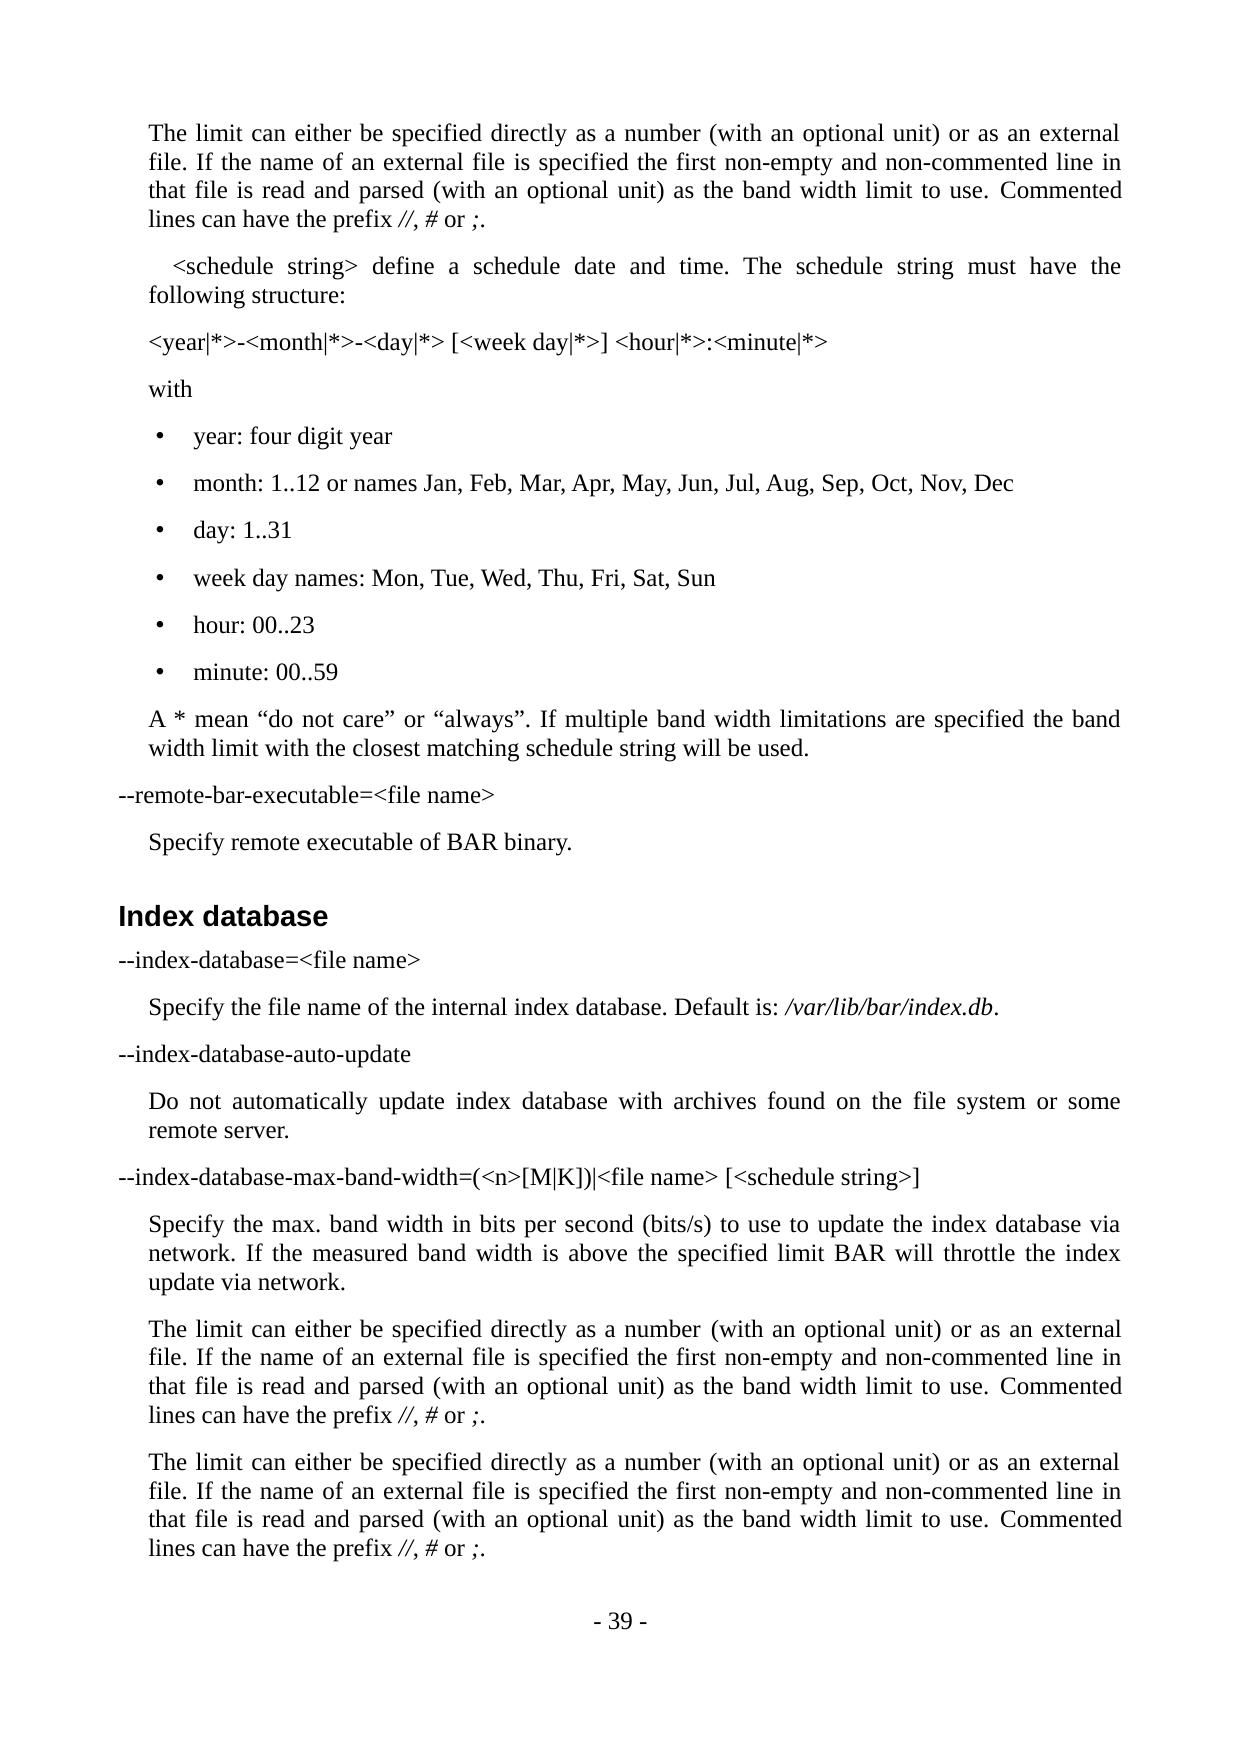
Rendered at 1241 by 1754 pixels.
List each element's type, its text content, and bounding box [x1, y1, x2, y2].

list hour: 00..23 [156, 610, 1122, 638]
list year: four digit year [156, 421, 1122, 450]
text The limit can either be specified directly as a number (with an optional unit) or as an external file. If the name of an external file is specified the first non-empty and non-commented line in that file is read and parsed (with an optional unit) as the band width limit to use. Commented lines can have the prefix //, # or ;. [148, 1314, 1122, 1429]
title --index-database-auto-update [118, 1039, 1122, 1068]
subtitle Index database [118, 899, 1122, 932]
title --remote-bar-executable=<file name> [118, 780, 1122, 808]
text <year|*>-<month|*>-<day|*> [<week day|*>] <hour|*>:<minute|*> [148, 327, 1122, 356]
text Specify the max. band width in bits per second (bits/s) to use to update the index database via network. If the measured band width is above the specified limit BAR will throttle the index update via network. [148, 1209, 1122, 1295]
list month: 1..12 or names Jan, Feb, Mar, Apr, May, Jun, Jul, Aug, Sep, Oct, Nov, Dec [156, 468, 1122, 497]
list day: 1..31 [156, 516, 1122, 544]
list week day names: Mon, Tue, Wed, Thu, Fri, Sat, Sun [156, 563, 1122, 591]
text The limit can either be specified directly as a number (with an optional unit) or as an external file. If the name of an external file is specified the first non-empty and non-commented line in that file is read and parsed (with an optional unit) as the band width limit to use. Commented lines can have the prefix //, # or ;. [148, 118, 1122, 233]
text Do not automatically update index database with archives found on the file system or some remote server. [148, 1086, 1122, 1144]
text with [148, 374, 1122, 403]
text <schedule string> define a schedule date and time. The schedule string must have the following structure: [148, 251, 1122, 309]
text Specify the file name of the internal index database. Default is: /var/lib/bar/index.db. [148, 992, 1122, 1021]
text Specify remote executable of BAR binary. [148, 827, 1122, 856]
text A * mean “do not care” or “always”. If multiple band width limitations are specified the band width limit with the closest matching schedule string will be used. [148, 704, 1122, 761]
list minute: 00..59 [156, 657, 1122, 686]
text The limit can either be specified directly as a number (with an optional unit) or as an external file. If the name of an external file is specified the first non-empty and non-commented line in that file is read and parsed (with an optional unit) as the band width limit to use. Commented lines can have the prefix //, # or ;. [148, 1447, 1122, 1562]
title --index-database-max-band-width=(<n>[M|K])|<file name> [<schedule string>] [118, 1162, 1122, 1191]
title --index-database=<file name> [118, 945, 1122, 974]
